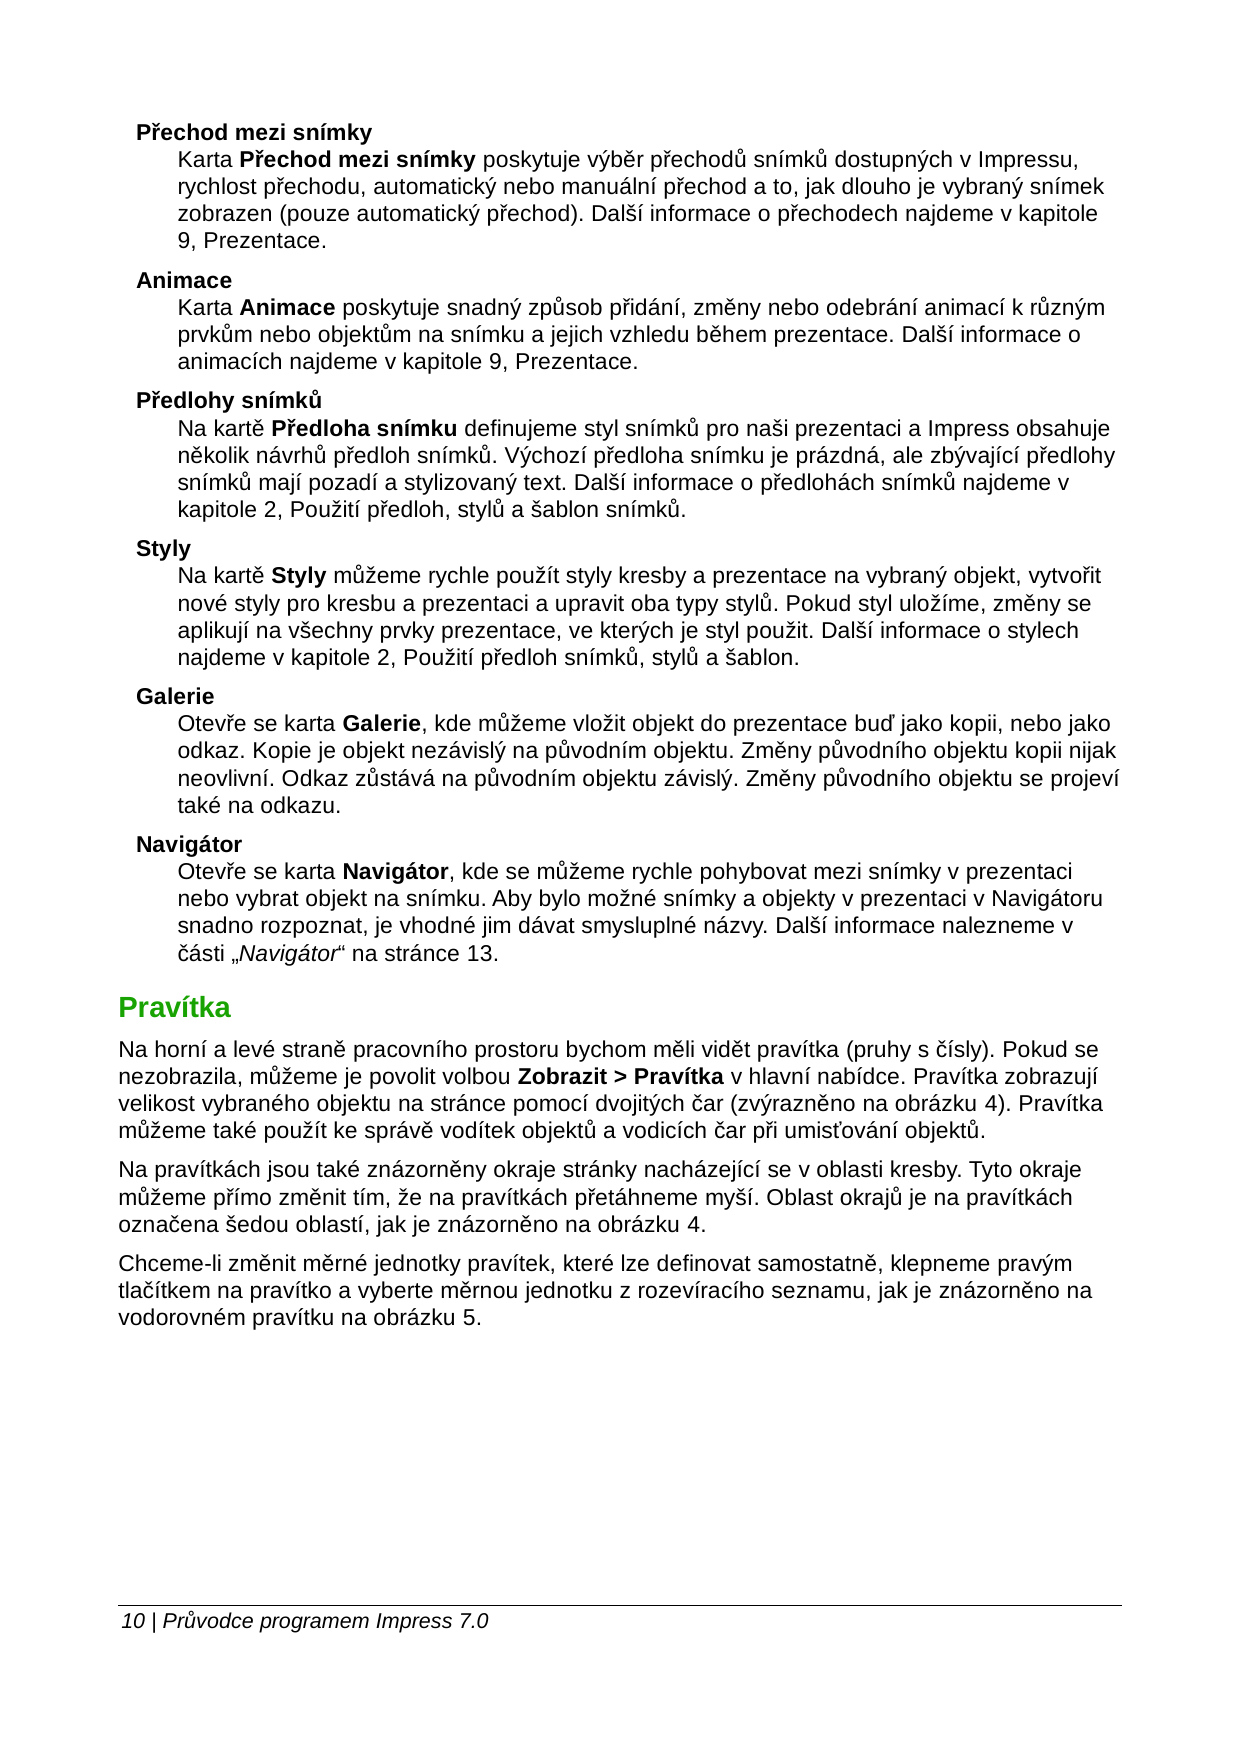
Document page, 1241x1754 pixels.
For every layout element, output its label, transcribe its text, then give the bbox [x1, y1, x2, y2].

text Na kartě Předloha snímku definujeme styl snímků pro naši prezentaci a Impress obsahuje několik návrhů předloh snímků. Výchozí předloha snímku je prázdná, ale zbývající předlohy snímků mají pozadí a stylizovaný text. Další informace o předlohách snímků najdeme v kapitole 2, Použití předloh, stylů a šablon snímků. [177, 414, 1122, 522]
text Předlohy snímků [136, 387, 1122, 414]
text Otevře se karta Galerie, kde můžeme vložit objekt do prezentace buď jako kopii, nebo jako odkaz. Kopie je objekt nezávislý na původním objektu. Změny původního objektu kopii nijak neovlivní. Odkaz zůstává na původním objektu závislý. Změny původního objektu se projeví také na odkazu. [177, 710, 1122, 818]
text Animace [136, 266, 1122, 293]
text Navigátor [136, 831, 1122, 858]
subtitle Pravítka [118, 990, 1122, 1023]
text Přechod mezi snímky [136, 118, 1122, 145]
text Karta Animace poskytuje snadný způsob přidání, změny nebo odebrání animací k různým prvkům nebo objektům na snímku a jejich vzhledu během prezentace. Další informace o animacích najdeme v kapitole 9, Prezentace. [177, 293, 1122, 374]
text Na pravítkách jsou také znázorněny okraje stránky nacházející se v oblasti kresby. Tyto okraje můžeme přímo změnit tím, že na pravítkách přetáhneme myší. Oblast okrajů je na pravítkách označena šedou oblastí, jak je znázorněno na obrázku 4. [118, 1156, 1122, 1237]
text Na horní a levé straně pracovního prostoru bychom měli vidět pravítka (pruhy s čísly). Pokud se nezobrazila, můžeme je povolit volbou Zobrazit > Pravítka v hlavní nabídce. Pravítka zobrazují velikost vybraného objektu na stránce pomocí dvojitých čar (zvýrazněno na obrázku 4). Pravítka můžeme také použít ke správě vodítek objektů a vodicích čar při umisťování objektů. [118, 1035, 1122, 1143]
text Karta Přechod mezi snímky poskytuje výběr přechodů snímků dostupných v Impressu, rychlost přechodu, automatický nebo manuální přechod a to, jak dlouho je vybraný snímek zobrazen (pouze automatický přechod). Další informace o přechodech najdeme v kapitole 9, Prezentace. [177, 145, 1122, 253]
text Styly [136, 535, 1122, 562]
text Galerie [136, 683, 1122, 710]
text Na kartě Styly můžeme rychle použít styly kresby a prezentace na vybraný objekt, vytvořit nové styly pro kresbu a prezentaci a upravit oba typy stylů. Pokud styl uložíme, změny se aplikují na všechny prvky prezentace, ve kterých je styl použit. Další informace o stylech najdeme v kapitole 2, Použití předloh snímků, stylů a šablon. [177, 562, 1122, 670]
text Chceme-li změnit měrné jednotky pravítek, které lze definovat samostatně, klepneme pravým tlačítkem na pravítko a vyberte měrnou jednotku z rozevíracího seznamu, jak je znázorněno na vodorovném pravítku na obrázku 5. [118, 1249, 1122, 1331]
text Otevře se karta Navigátor, kde se můžeme rychle pohybovat mezi snímky v prezentaci nebo vybrat objekt na snímku. Aby bylo možné snímky a objekty v prezentaci v Navigátoru snadno rozpoznat, je vhodné jim dávat smysluplné názvy. Další informace nalezneme v části „Navigátor“ na stránce 11. [177, 858, 1122, 966]
